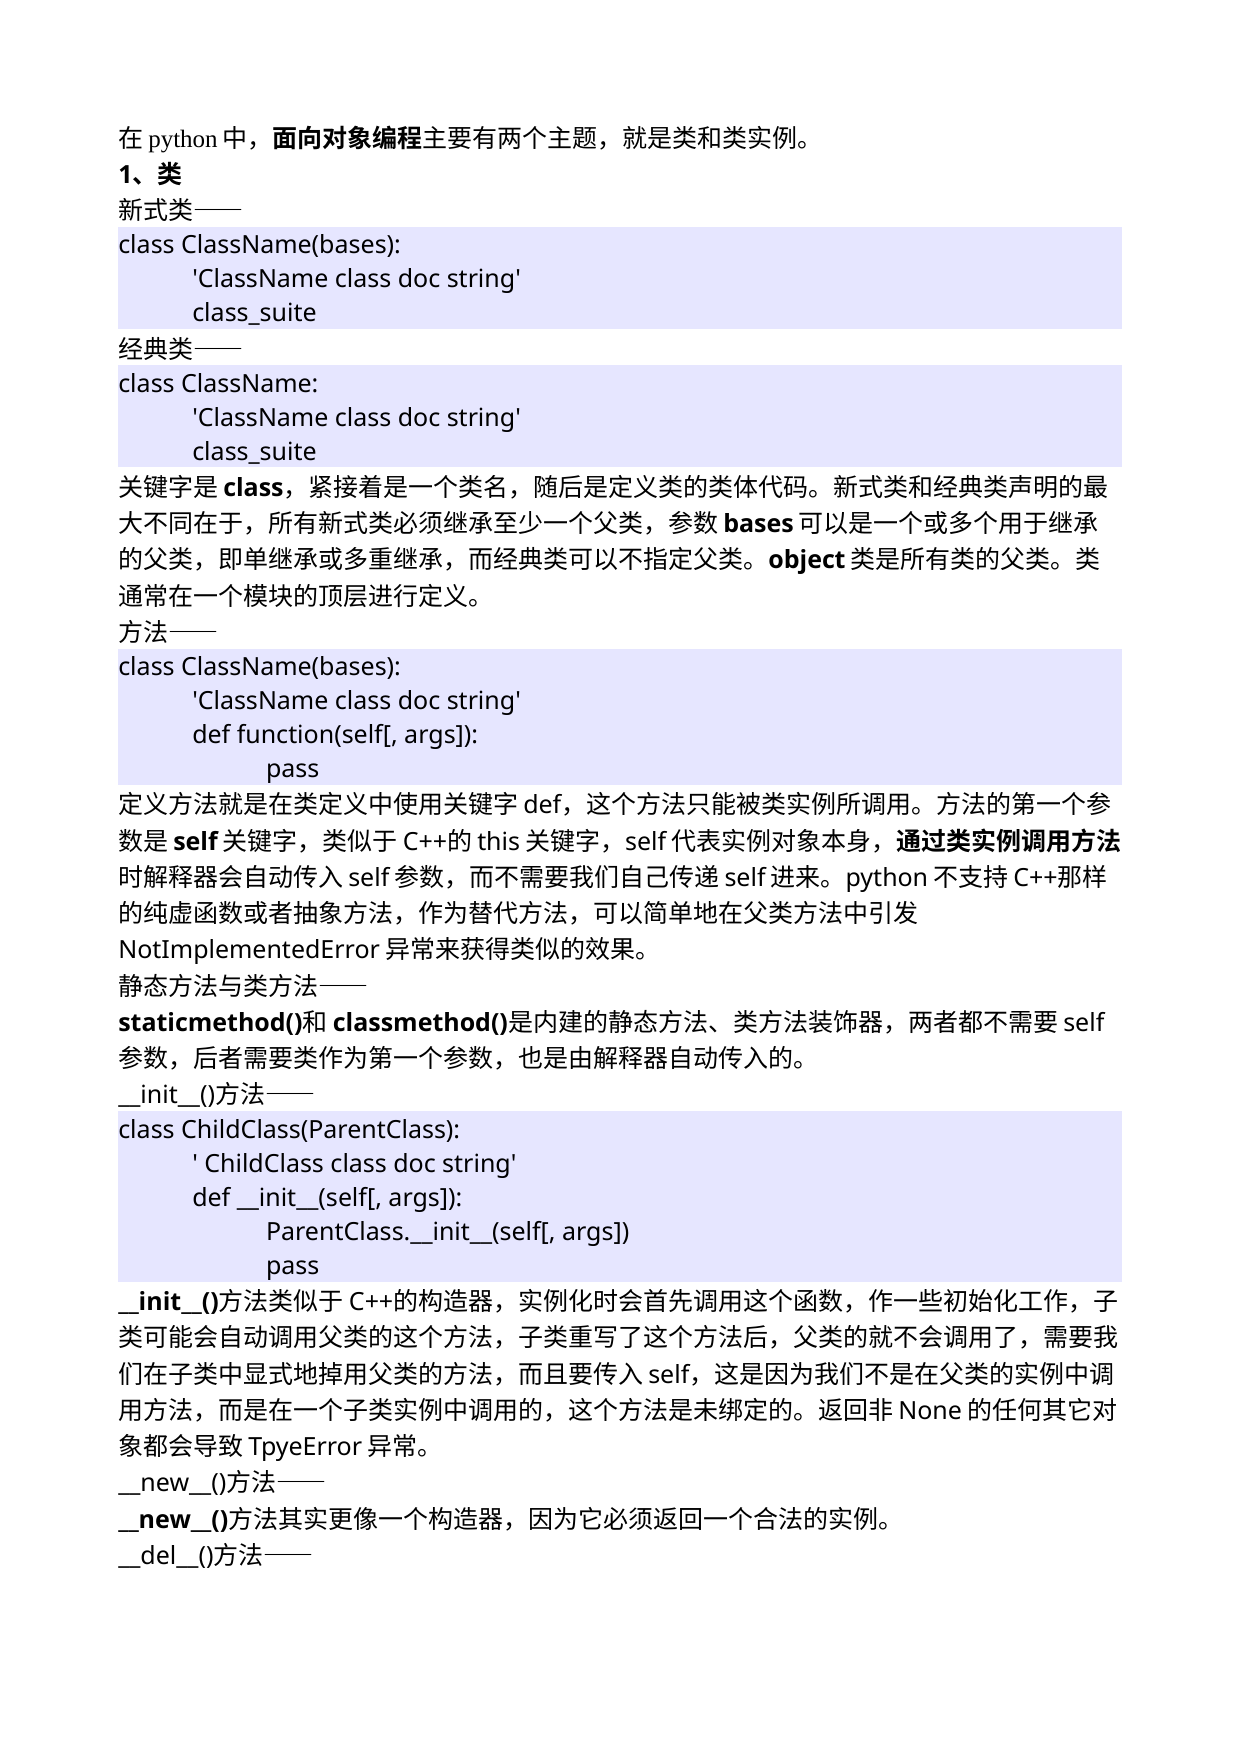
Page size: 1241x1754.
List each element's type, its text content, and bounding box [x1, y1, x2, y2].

text 在python中，面向对象编程主要有两个主题，就是类和类实例。 [118, 118, 1122, 154]
text __del__()方法—— [118, 1535, 1122, 1572]
text class ChildClass(ParentClass): [118, 1111, 1122, 1145]
text class ClassName(bases): [118, 649, 1122, 683]
text class ClassName: [118, 365, 1122, 399]
text class_suite [118, 295, 1122, 329]
text 1、类 [118, 154, 1122, 191]
text staticmethod()和classmethod()是内建的静态方法、类方法装饰器，两者都不需要self参数，后者需要类作为第一个参数，也是由解释器自动传入的。 [118, 1002, 1122, 1075]
text pass [118, 751, 1122, 785]
text __init__()方法—— [118, 1075, 1122, 1111]
text 静态方法与类方法—— [118, 966, 1122, 1002]
text pass [118, 1247, 1122, 1282]
text def function(self[, args]): [118, 717, 1122, 751]
text 定义方法就是在类定义中使用关键字def，这个方法只能被类实例所调用。方法的第一个参数是self关键字，类似于C++的this关键字，self代表实例对象本身，通过类实例调用方法时解释器会自动传入self参数，而不需要我们自己传递self进来。python不支持C++那样的纯虚函数或者抽象方法，作为替代方法，可以简单地在父类方法中引发NotImplementedError异常来获得类似的效果。 [118, 785, 1122, 966]
text __init__()方法类似于C++的构造器，实例化时会首先调用这个函数，作一些初始化工作，子类可能会自动调用父类的这个方法，子类重写了这个方法后，父类的就不会调用了，需要我们在子类中显式地掉用父类的方法，而且要传入self，这是因为我们不是在父类的实例中调用方法，而是在一个子类实例中调用的，这个方法是未绑定的。返回非None的任何其它对象都会导致TpyeError异常。 [118, 1282, 1122, 1463]
text ' ChildClass class doc string' [118, 1145, 1122, 1179]
text __new__()方法—— [118, 1463, 1122, 1499]
text 'ClassName class doc string' [118, 683, 1122, 717]
text class_suite [118, 433, 1122, 467]
text 'ClassName class doc string' [118, 261, 1122, 295]
text 关键字是class，紧接着是一个类名，随后是定义类的类体代码。新式类和经典类声明的最大不同在于，所有新式类必须继承至少一个父类，参数bases可以是一个或多个用于继承的父类，即单继承或多重继承，而经典类可以不指定父类。object类是所有类的父类。类通常在一个模块的顶层进行定义。 [118, 467, 1122, 612]
text 'ClassName class doc string' [118, 399, 1122, 433]
text 经典类—— [118, 329, 1122, 365]
text class ClassName(bases): [118, 227, 1122, 261]
text def __init__(self[, args]): [118, 1179, 1122, 1213]
text 方法—— [118, 612, 1122, 649]
text ParentClass.__init__(self[, args]) [118, 1213, 1122, 1247]
text 新式类—— [118, 191, 1122, 227]
text __new__()方法其实更像一个构造器，因为它必须返回一个合法的实例。 [118, 1499, 1122, 1535]
